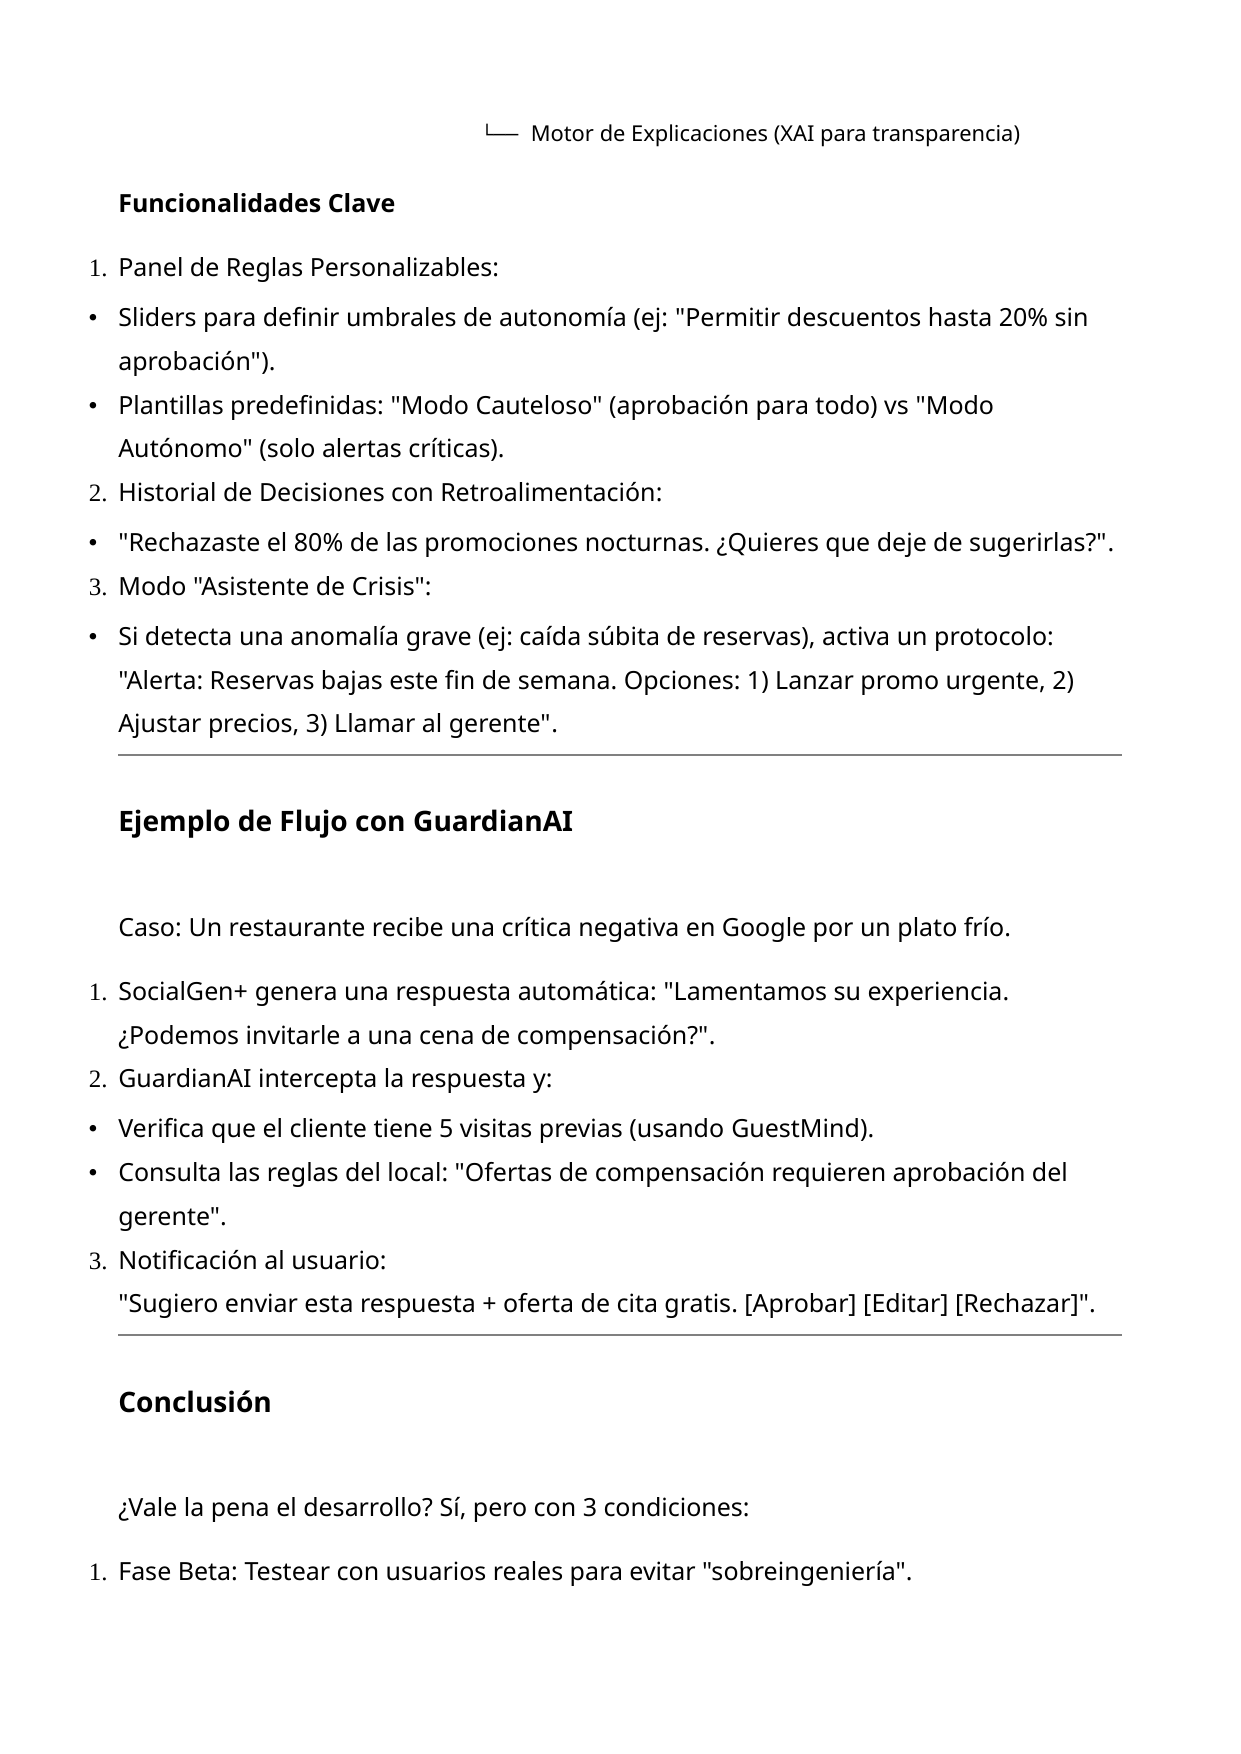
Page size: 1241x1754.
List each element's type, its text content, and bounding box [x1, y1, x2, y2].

list Fase Beta: Testear con usuarios reales para evitar "sobreingeniería". [118, 1544, 1122, 1588]
list Modo "Asistente de Crisis": [118, 559, 1122, 603]
list Verifica que el cliente tiene 5 visitas previas (usando GuestMind). [118, 1101, 1122, 1145]
list "Rechazaste el 80% de las promociones nocturnas. ¿Quieres que deje de sugerirlas?". [118, 515, 1122, 559]
subtitle Conclusión [118, 1382, 1122, 1420]
list Si detecta una anomalía grave (ej: caída súbita de reservas), activa un protocolo: "Alerta: Reservas bajas este fin de semana. Opciones: 1) Lanzar promo urgente, 2) Ajustar precios, 3) Llamar al gerente". [118, 609, 1122, 740]
list Historial de Decisiones con Retroalimentación: [118, 465, 1122, 509]
list GuardianAI intercepta la respuesta y: [118, 1051, 1122, 1095]
list Sliders para definir umbrales de autonomía (ej: "Permitir descuentos hasta 20% sin aprobación"). [118, 290, 1122, 378]
list Consulta las reglas del local: "Ofertas de compensación requieren aprobación del gerente". [118, 1145, 1122, 1233]
text └── Motor de Explicaciones (XAI para transparencia) [118, 118, 1122, 148]
subtitle Funcionalidades Clave [118, 176, 1122, 220]
text Caso: Un restaurante recibe una crítica negativa en Google por un plato frío. [118, 900, 1122, 944]
list Plantillas predefinidas: "Modo Cauteloso" (aprobación para todo) vs "Modo Autónomo" (solo alertas críticas). [118, 378, 1122, 465]
list SocialGen+ genera una respuesta automática: "Lamentamos su experiencia. ¿Podemos invitarle a una cena de compensación?". [118, 964, 1122, 1051]
subtitle Ejemplo de Flujo con GuardianAI [118, 802, 1122, 840]
text ¿Vale la pena el desarrollo? Sí, pero con 3 condiciones: [118, 1480, 1122, 1524]
list Panel de Reglas Personalizables: [118, 240, 1122, 284]
list Notificación al usuario: "Sugiero enviar esta respuesta + oferta de cita gratis. [Aprobar] [Editar] [Rechazar]". [118, 1233, 1122, 1320]
